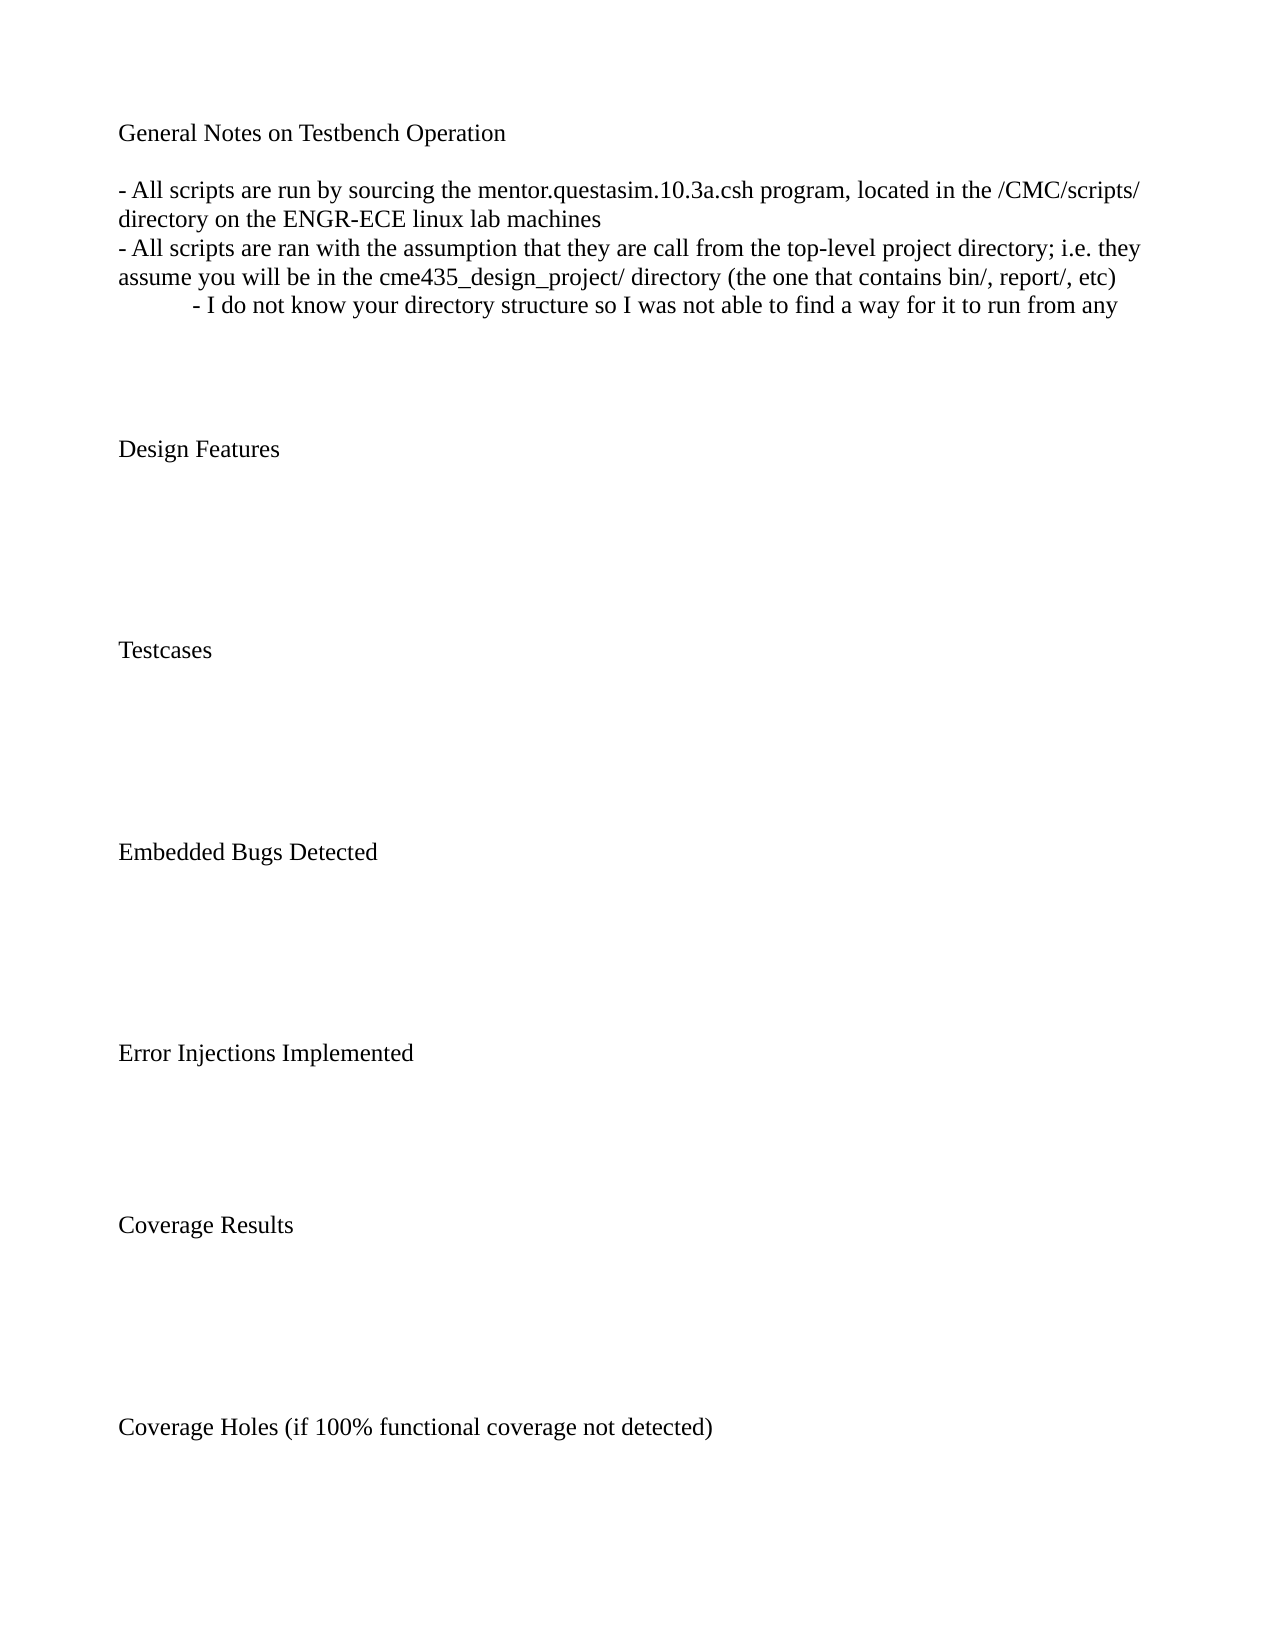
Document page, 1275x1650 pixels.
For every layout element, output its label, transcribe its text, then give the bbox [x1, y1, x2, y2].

text General Notes on Testbench Operation [118, 118, 1157, 147]
text Design Features [118, 434, 1157, 463]
text Coverage Holes (if 100% functional coverage not detected) [118, 1412, 1157, 1441]
text - All scripts are ran with the assumption that they are call from the top-level project directory; i.e. they assume you will be in the cme435_design_project/ directory (the one that contains bin/, report/, etc) [118, 233, 1157, 291]
text - I do not know your directory structure so I was not able to find a way for it to run from any [118, 291, 1157, 319]
text - All scripts are run by sourcing the mentor.questasim.10.3a.csh program, located in the /CMC/scripts/ directory on the ENGR-ECE linux lab machines [118, 176, 1157, 233]
text Embedded Bugs Detected [118, 837, 1157, 866]
text Error Injections Implemented [118, 1038, 1157, 1067]
text Coverage Results [118, 1211, 1157, 1239]
text Testcases [118, 636, 1157, 664]
